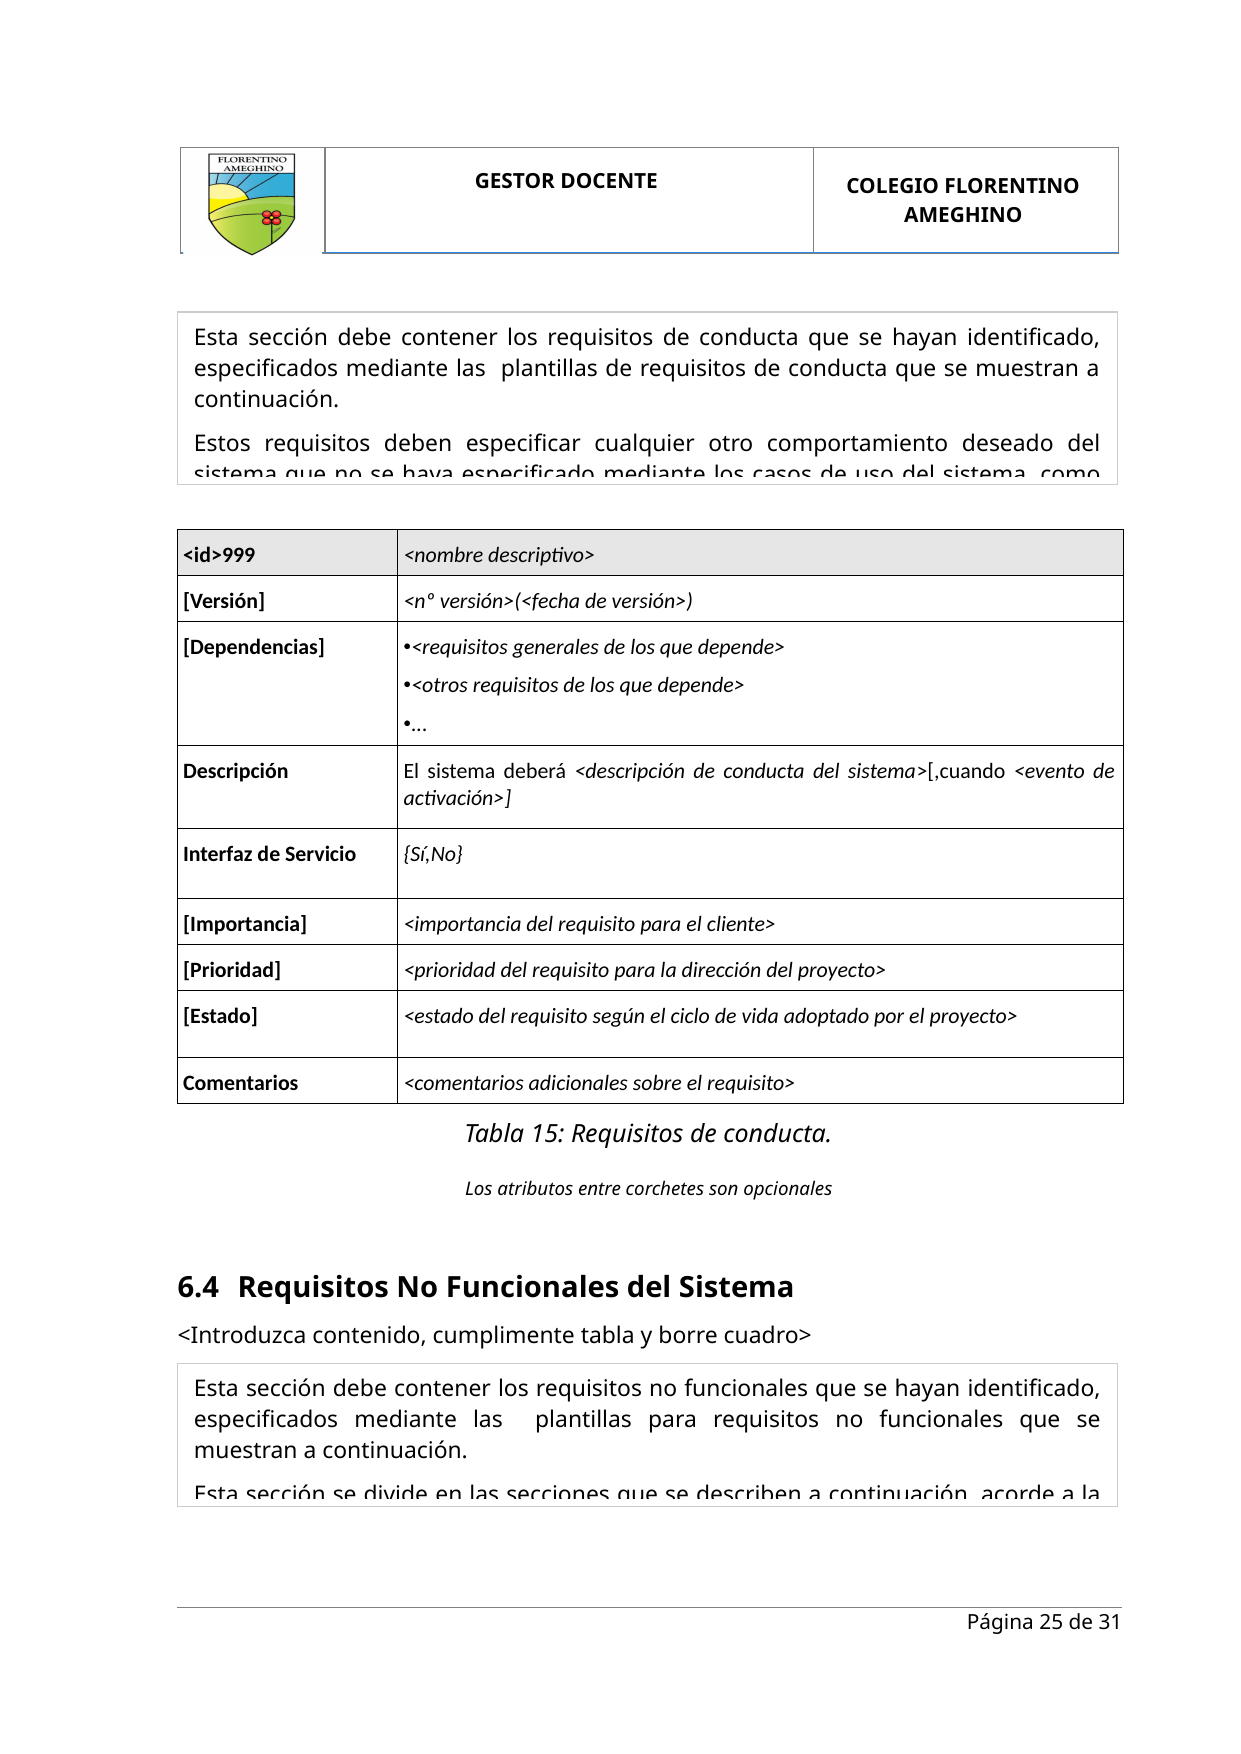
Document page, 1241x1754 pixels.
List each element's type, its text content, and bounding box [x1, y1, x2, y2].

text Estos requisitos deben especificar cualquier otro comportamiento deseado del sistema que no se haya especificado mediante los casos de uso del sistema, como generación de informes, funcionalidades transversales a varios casos de uso del sistema, etc. [194, 427, 1101, 476]
text Tabla 15: Requisitos de conducta. [177, 1116, 1122, 1150]
table_cell [Prioridad] [178, 945, 397, 990]
subtitle Requisitos No Funcionales del Sistema [177, 1266, 1122, 1306]
table_header <id>999 [178, 530, 397, 575]
text Esta sección se divide en las secciones que se describen a continuación, acorde a la taxonomía de requisitos de producto propuesta en Madeja. [194, 1478, 1101, 1498]
table_cell <prioridad del requisito para la dirección del proyecto> [398, 945, 1123, 990]
table_cell <importancia del requisito para el cliente> [398, 899, 1123, 944]
text Los atributos entre corchetes son opcionales [177, 1175, 1122, 1201]
table_cell El sistema deberá <descripción de conducta del sistema>[,cuando <evento de activación>] [398, 746, 1123, 828]
table_cell <estado del requisito según el ciclo de vida adoptado por el proyecto> [398, 991, 1123, 1057]
table_cell <nº versión>(<fecha de versión>) [398, 576, 1123, 621]
table_cell {Sí,No} [398, 829, 1123, 898]
table_cell Interfaz de Servicio [178, 829, 397, 898]
table_cell [Importancia] [178, 899, 397, 944]
picture [183, 150, 323, 257]
table_cell <requisitos generales de los que depende> <otros requisitos de los que depende> ... [398, 622, 1123, 745]
table_header <nombre descriptivo> [398, 530, 1123, 575]
text Esta sección debe contener los requisitos no funcionales que se hayan identificado, especificados mediante las plantillas para requisitos no funcionales que se muestran a continuación. [194, 1371, 1101, 1465]
text <Introduzca contenido, cumplimente tabla y borre cuadro> [177, 1319, 1122, 1350]
table_cell [Dependencias] [178, 622, 397, 745]
table_cell [Estado] [178, 991, 397, 1057]
table_cell [Versión] [178, 576, 397, 621]
table_cell Comentarios [178, 1058, 397, 1103]
table_cell <comentarios adicionales sobre el requisito> [398, 1058, 1123, 1103]
table_cell Descripción [178, 746, 397, 828]
text Esta sección debe contener los requisitos de conducta que se hayan identificado, especificados mediante las plantillas de requisitos de conducta que se muestran a continuación. [194, 321, 1101, 414]
